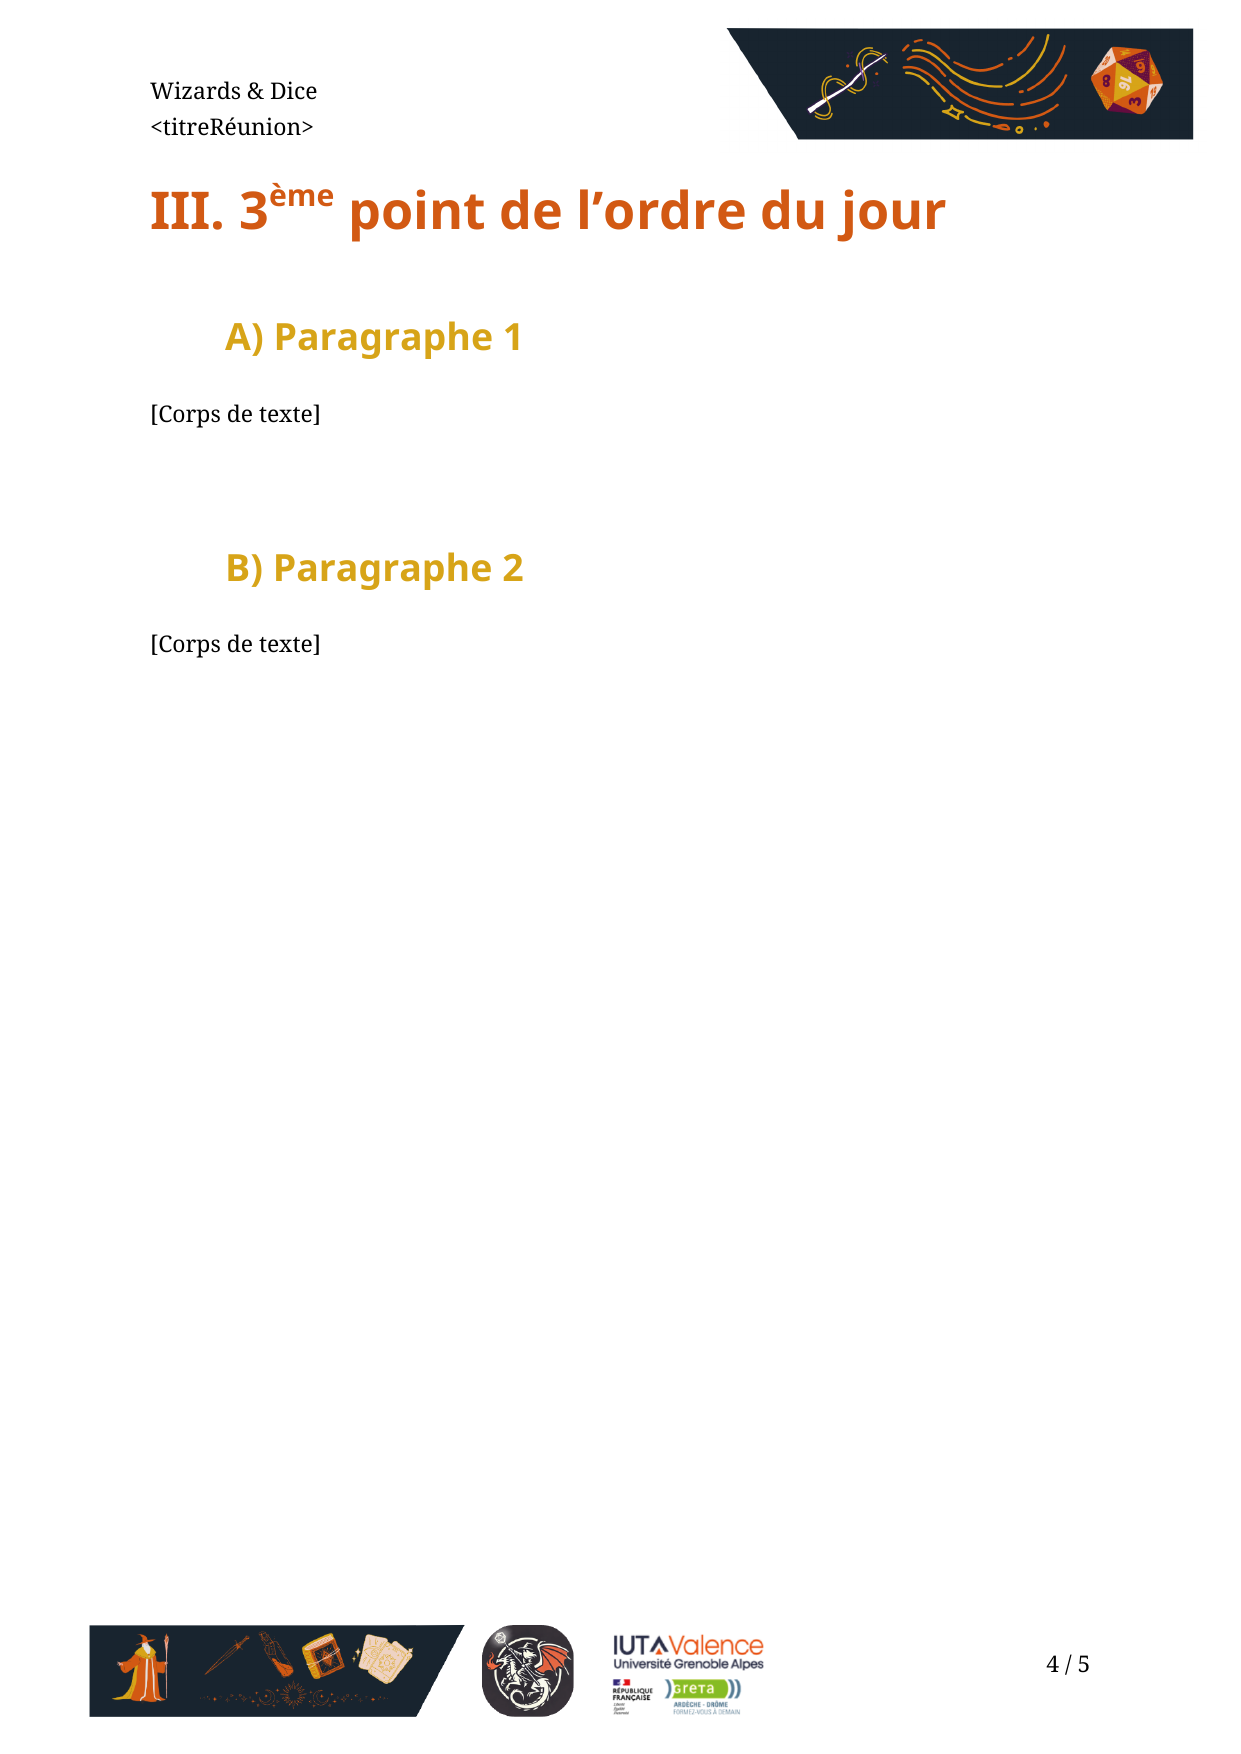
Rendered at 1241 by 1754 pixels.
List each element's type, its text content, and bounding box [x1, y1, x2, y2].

subtitle III. 3ème point de l’ordre du jour [150, 174, 1090, 245]
text [Corps de texte] [150, 628, 1090, 659]
text [Corps de texte] [150, 398, 1090, 429]
subtitle A) Paragraphe 1 [225, 311, 1090, 362]
picture [81, 1614, 788, 1726]
picture [720, 18, 1208, 153]
subtitle B) Paragraphe 2 [225, 541, 1090, 592]
